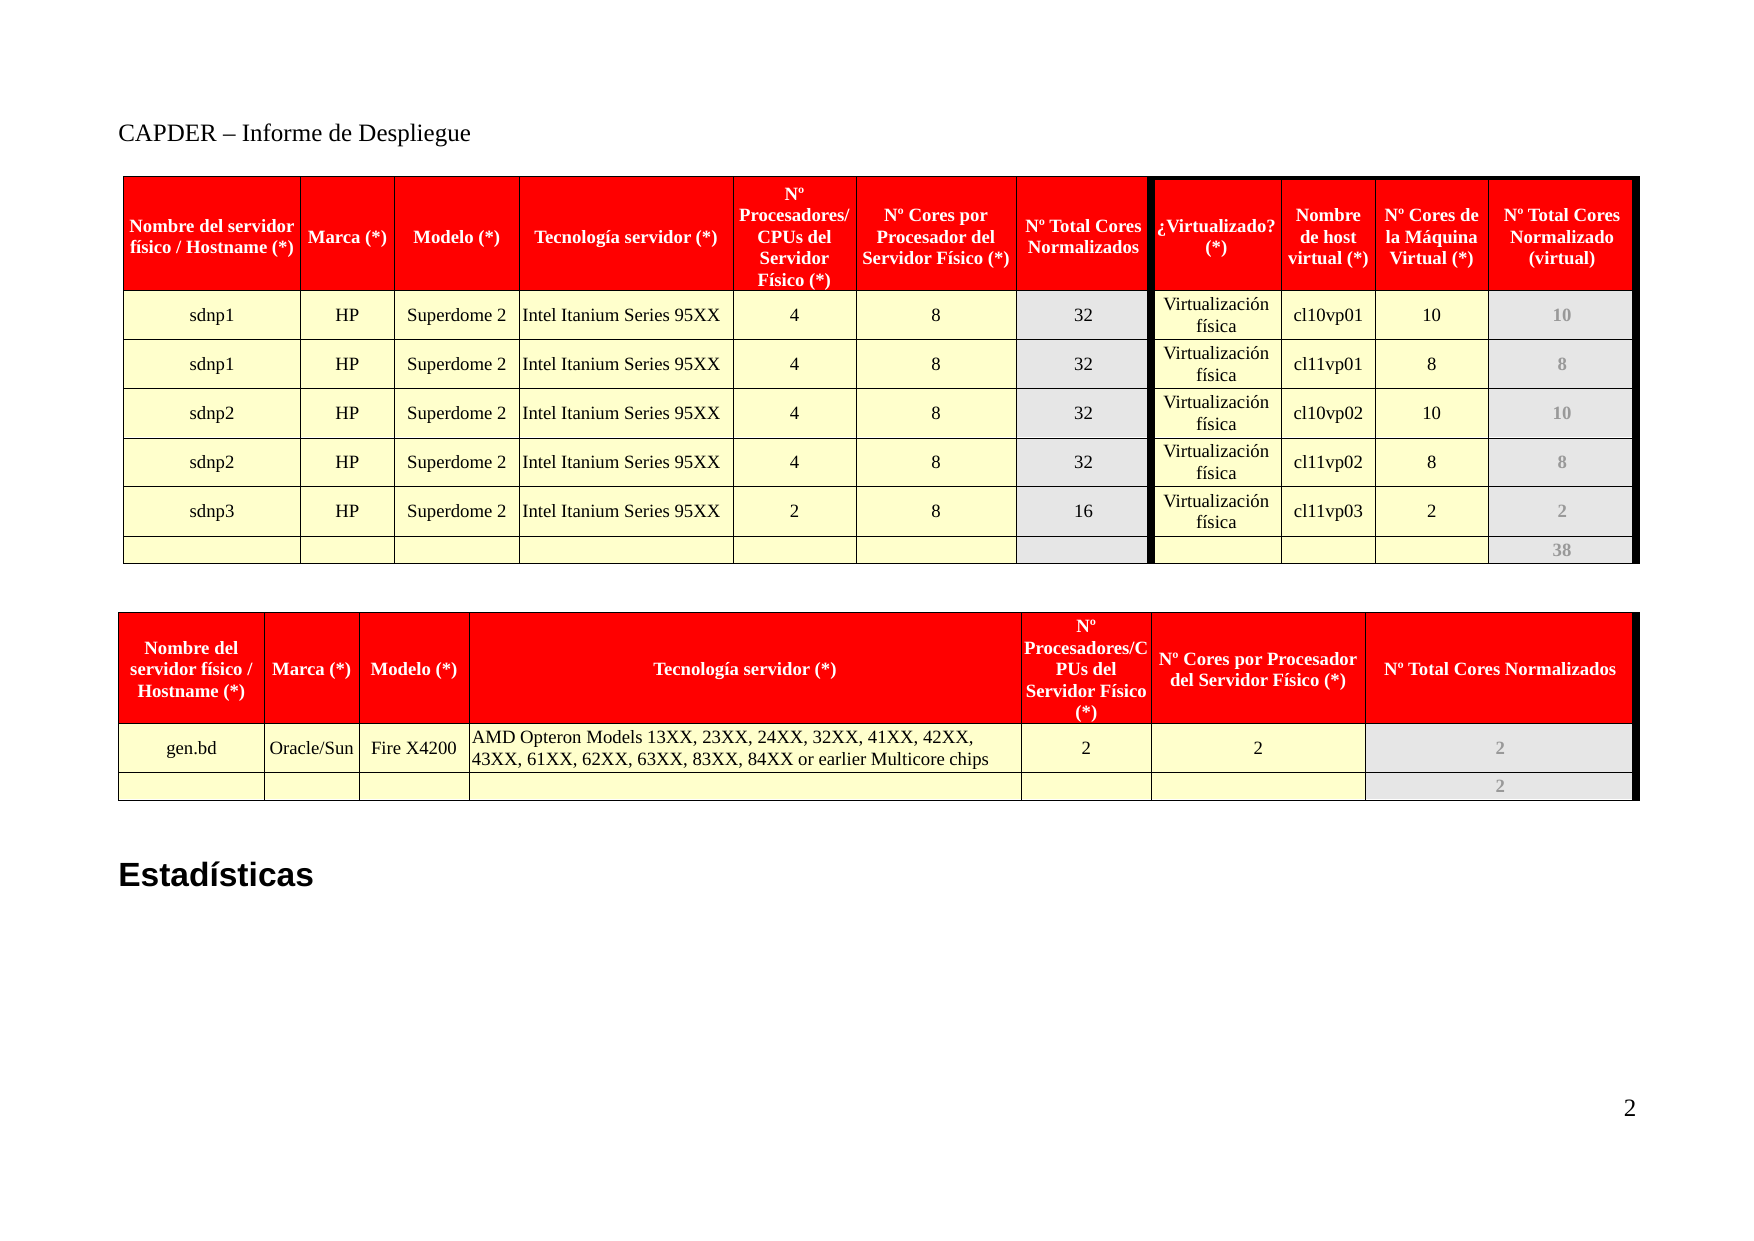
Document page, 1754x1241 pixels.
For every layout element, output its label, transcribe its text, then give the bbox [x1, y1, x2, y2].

table_header Tecnología servidor (*) [520, 177, 733, 290]
table_cell Virtualización física [1155, 340, 1281, 388]
table_cell [1376, 537, 1488, 563]
table_cell 8 [1489, 439, 1632, 486]
table_cell 38 [1489, 537, 1632, 563]
table_cell [1022, 773, 1151, 799]
table_cell Superdome 2 [395, 487, 519, 536]
table_cell Intel Itanium Series 95XX [520, 291, 733, 339]
table_cell [1282, 537, 1375, 563]
table_cell [1155, 537, 1281, 563]
table_header ¿Virtualizado? (*) [1155, 180, 1281, 290]
table_header Marca (*) [301, 177, 394, 290]
table_cell [1152, 773, 1365, 799]
table_cell [470, 773, 1021, 799]
table_cell Intel Itanium Series 95XX [520, 340, 733, 388]
table_cell [395, 537, 519, 563]
table_cell cl11vp01 [1282, 340, 1375, 388]
table_cell Intel Itanium Series 95XX [520, 487, 733, 536]
table_cell [734, 537, 856, 563]
table_cell 10 [1489, 291, 1632, 339]
table_cell 4 [734, 389, 856, 437]
table_cell cl11vp02 [1282, 439, 1375, 486]
table_header Modelo (*) [360, 613, 469, 723]
table_header Marca (*) [265, 613, 359, 723]
table_cell [265, 773, 359, 799]
table_cell [301, 537, 394, 563]
table_cell [119, 773, 264, 799]
table_cell 2 [1022, 724, 1151, 772]
table_cell sdnp3 [124, 487, 300, 536]
table_cell 8 [1376, 439, 1488, 486]
table_cell Oracle/Sun [265, 724, 359, 772]
table_cell Virtualización física [1155, 487, 1281, 536]
subtitle Estadísticas [118, 855, 1636, 894]
table_cell cl10vp02 [1282, 389, 1375, 437]
table_cell sdnp2 [124, 389, 300, 437]
table_cell Virtualización física [1155, 439, 1281, 486]
table_cell 4 [734, 439, 856, 486]
table_header Nº Cores por Procesador del Servidor Físico (*) [1152, 613, 1365, 723]
table_cell Fire X4200 [360, 724, 469, 772]
table_cell 2 [1366, 773, 1632, 799]
table_cell HP [301, 340, 394, 388]
table_cell [360, 773, 469, 799]
table_cell cl10vp01 [1282, 291, 1375, 339]
table_cell sdnp2 [124, 439, 300, 486]
table_header Modelo (*) [395, 177, 519, 290]
table_cell 10 [1376, 389, 1488, 437]
table_cell 8 [1376, 340, 1488, 388]
table_cell 8 [1489, 340, 1632, 388]
table_cell 10 [1376, 291, 1488, 339]
table_header Nombre de host virtual (*) [1282, 180, 1375, 290]
table_cell 32 [1017, 389, 1147, 437]
table_cell 10 [1489, 389, 1632, 437]
table_cell Intel Itanium Series 95XX [520, 439, 733, 486]
table_cell HP [301, 389, 394, 437]
table_cell sdnp1 [124, 291, 300, 339]
table_header Nº Cores por Procesador del Servidor Físico (*) [857, 177, 1016, 290]
table_cell 2 [734, 487, 856, 536]
table_cell Virtualización física [1155, 291, 1281, 339]
table_header Nº Total Cores Normalizado (virtual) [1489, 180, 1632, 290]
table_cell 32 [1017, 439, 1147, 486]
table_cell 8 [857, 291, 1016, 339]
table_header Nº Procesadores/CPUs del Servidor Físico (*) [734, 177, 856, 290]
table_cell 2 [1376, 487, 1488, 536]
table_cell [1017, 537, 1147, 563]
table_cell Superdome 2 [395, 439, 519, 486]
table_cell Superdome 2 [395, 340, 519, 388]
table_cell Virtualización física [1155, 389, 1281, 437]
table_header Nº Total Cores Normalizados [1017, 177, 1147, 290]
table_header Nº Total Cores Normalizados [1366, 613, 1632, 723]
table_cell 2 [1366, 724, 1632, 772]
table_cell 8 [857, 340, 1016, 388]
table_cell 2 [1152, 724, 1365, 772]
table_cell 4 [734, 291, 856, 339]
table_cell 32 [1017, 291, 1147, 339]
table_cell 8 [857, 389, 1016, 437]
table_cell HP [301, 291, 394, 339]
table_cell sdnp1 [124, 340, 300, 388]
table_cell Intel Itanium Series 95XX [520, 389, 733, 437]
table_header Nº Procesadores/CPUs del Servidor Físico (*) [1022, 613, 1151, 723]
table_header Nº Cores de la Máquina Virtual (*) [1376, 180, 1488, 290]
table_cell [857, 537, 1016, 563]
table_cell 2 [1489, 487, 1632, 536]
table_cell gen.bd [119, 724, 264, 772]
table_header Nombre del servidor físico / Hostname (*) [119, 613, 264, 723]
table_header Nombre del servidor físico / Hostname (*) [124, 177, 300, 290]
table_cell [124, 537, 300, 563]
table_cell 8 [857, 439, 1016, 486]
table_header Tecnología servidor (*) [470, 613, 1021, 723]
table_cell 4 [734, 340, 856, 388]
table_cell 8 [857, 487, 1016, 536]
table_cell HP [301, 439, 394, 486]
table_cell [520, 537, 733, 563]
table_cell 32 [1017, 340, 1147, 388]
table_cell AMD Opteron Models 13XX, 23XX, 24XX, 32XX, 41XX, 42XX, 43XX, 61XX, 62XX, 63XX, 83XX, 84XX or earlier Multicore chips [470, 724, 1021, 772]
table_cell cl11vp03 [1282, 487, 1375, 536]
table_cell Superdome 2 [395, 389, 519, 437]
table_cell Superdome 2 [395, 291, 519, 339]
table_cell 16 [1017, 487, 1147, 536]
table_cell HP [301, 487, 394, 536]
